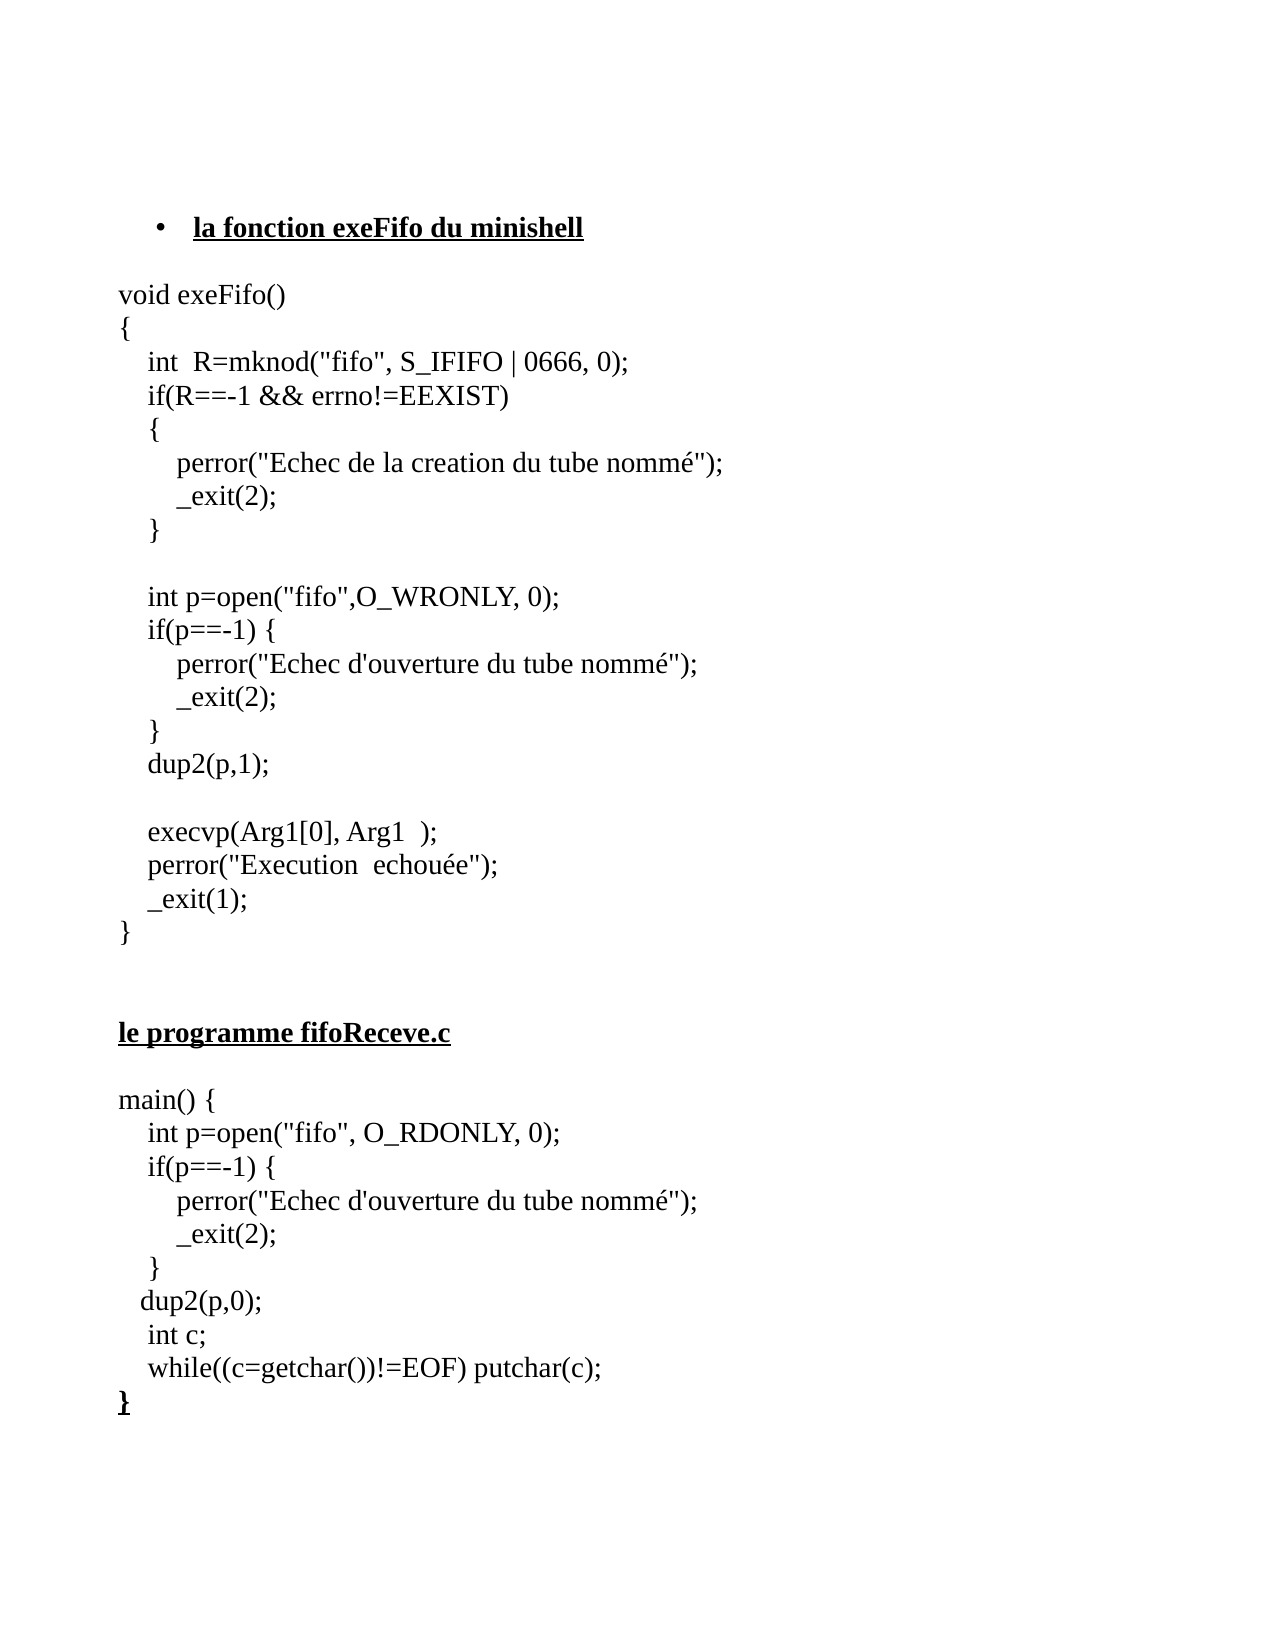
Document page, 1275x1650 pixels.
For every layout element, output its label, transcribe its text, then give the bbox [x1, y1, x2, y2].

text } [118, 1384, 1157, 1417]
text while((c=getchar())!=EOF) putchar(c); [118, 1350, 1157, 1384]
text } [118, 1250, 1157, 1283]
text { [118, 311, 1157, 344]
list la fonction exeFifo du minishell [156, 210, 1157, 243]
text } [118, 713, 1157, 747]
text le programme fifoReceve.c [118, 1015, 1157, 1048]
text execvp(Arg1[0], Arg1 ); [118, 814, 1157, 847]
text dup2(p,0); [118, 1283, 1157, 1317]
text if(p==-1) { [118, 1149, 1157, 1183]
text main() { [118, 1082, 1157, 1116]
text _exit(2); [118, 1216, 1157, 1250]
text _exit(2); [118, 679, 1157, 713]
text perror("Echec d'ouverture du tube nommé"); [118, 1183, 1157, 1216]
text perror("Echec d'ouverture du tube nommé"); [118, 646, 1157, 679]
text } [118, 512, 1157, 545]
text void exeFifo() [118, 277, 1157, 311]
text perror("Execution echouée"); [118, 847, 1157, 881]
text { [118, 411, 1157, 445]
text if(R==-1 && errno!=EEXIST) [118, 378, 1157, 411]
text dup2(p,1); [118, 747, 1157, 780]
text perror("Echec de la creation du tube nommé"); [118, 445, 1157, 478]
text int R=mknod("fifo", S_IFIFO | 0666, 0); [118, 344, 1157, 378]
text _exit(1); [118, 881, 1157, 914]
text _exit(2); [118, 478, 1157, 512]
text } [118, 914, 1157, 948]
text if(p==-1) { [118, 612, 1157, 646]
text int p=open("fifo",O_WRONLY, 0); [118, 579, 1157, 612]
text int p=open("fifo", O_RDONLY, 0); [118, 1116, 1157, 1149]
text int c; [118, 1317, 1157, 1350]
